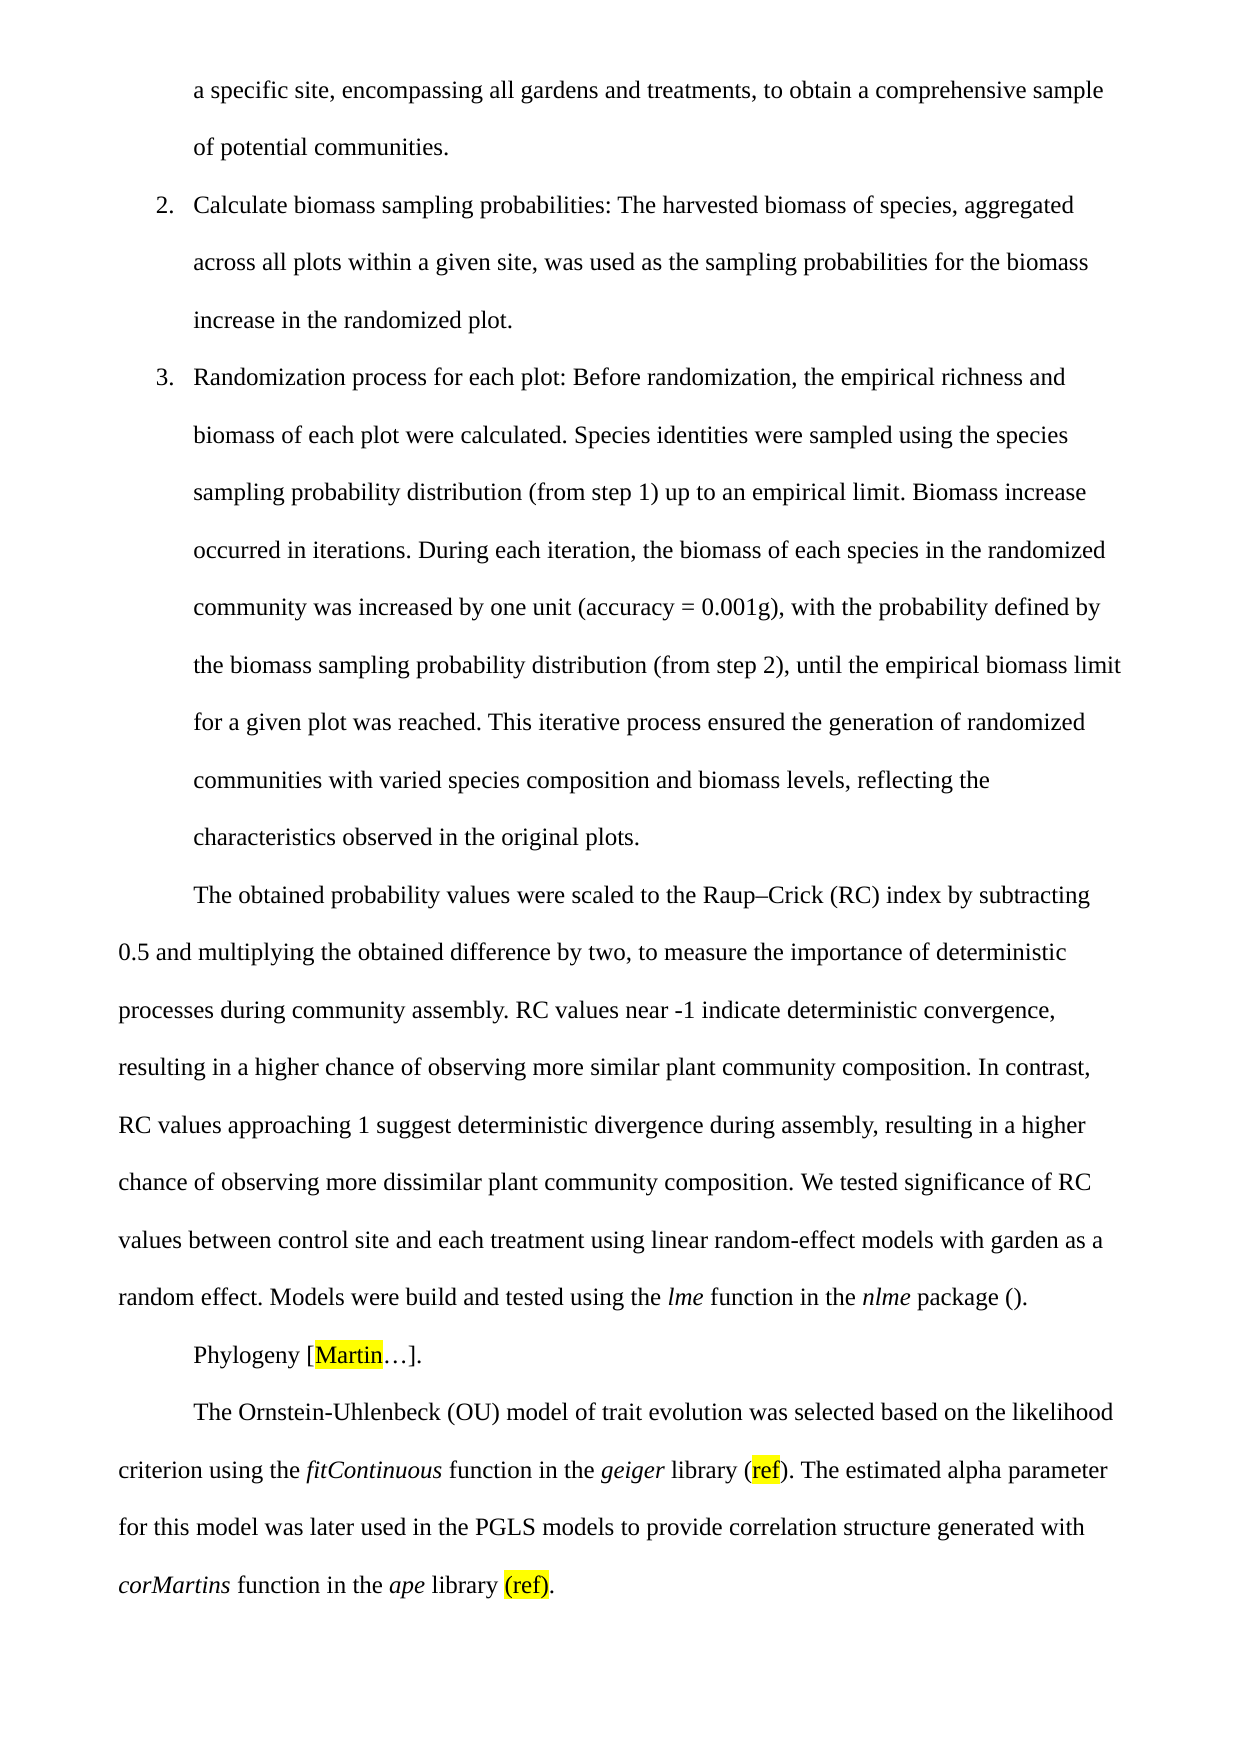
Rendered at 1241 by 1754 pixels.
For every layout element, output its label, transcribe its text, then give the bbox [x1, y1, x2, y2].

list a specific site, encompassing all gardens and treatments, to obtain a comprehensive sample of potential communities. [156, 75, 1122, 161]
text Phylogeny [Martin…]. [118, 1340, 1122, 1369]
text The Ornstein-Uhlenbeck (OU) model of trait evolution was selected based on the likelihood criterion using the fitContinuous function in the geiger library (ref). The estimated alpha parameter for this model was later used in the PGLS models to provide correlation structure generated with corMartins function in the ape library (ref). [118, 1397, 1122, 1599]
text The obtained probability values were scaled to the Raup–Crick (RC) index by subtracting 0.5 and multiplying the obtained difference by two, to measure the importance of deterministic processes during community assembly. RC values near -1 indicate deterministic convergence, resulting in a higher chance of observing more similar plant community composition. In contrast, RC values approaching 1 suggest deterministic divergence during assembly, resulting in a higher chance of observing more dissimilar plant community composition. We tested significance of RC values between control site and each treatment using linear random-effect models with garden as a random effect. Models were build and tested using the lme function in the nlme package (). [118, 880, 1122, 1311]
list Calculate biomass sampling probabilities: The harvested biomass of species, aggregated across all plots within a given site, was used as the sampling probabilities for the biomass increase in the randomized plot. [156, 190, 1122, 334]
list Randomization process for each plot: Before randomization, the empirical richness and biomass of each plot were calculated. Species identities were sampled using the species sampling probability distribution (from step 1) up to an empirical limit. Biomass increase occurred in iterations. During each iteration, the biomass of each species in the randomized community was increased by one unit (accuracy = 0.001g), with the probability defined by the biomass sampling probability distribution (from step 2), until the empirical biomass limit for a given plot was reached. This iterative process ensured the generation of randomized communities with varied species composition and biomass levels, reflecting the characteristics observed in the original plots. [156, 362, 1122, 851]
